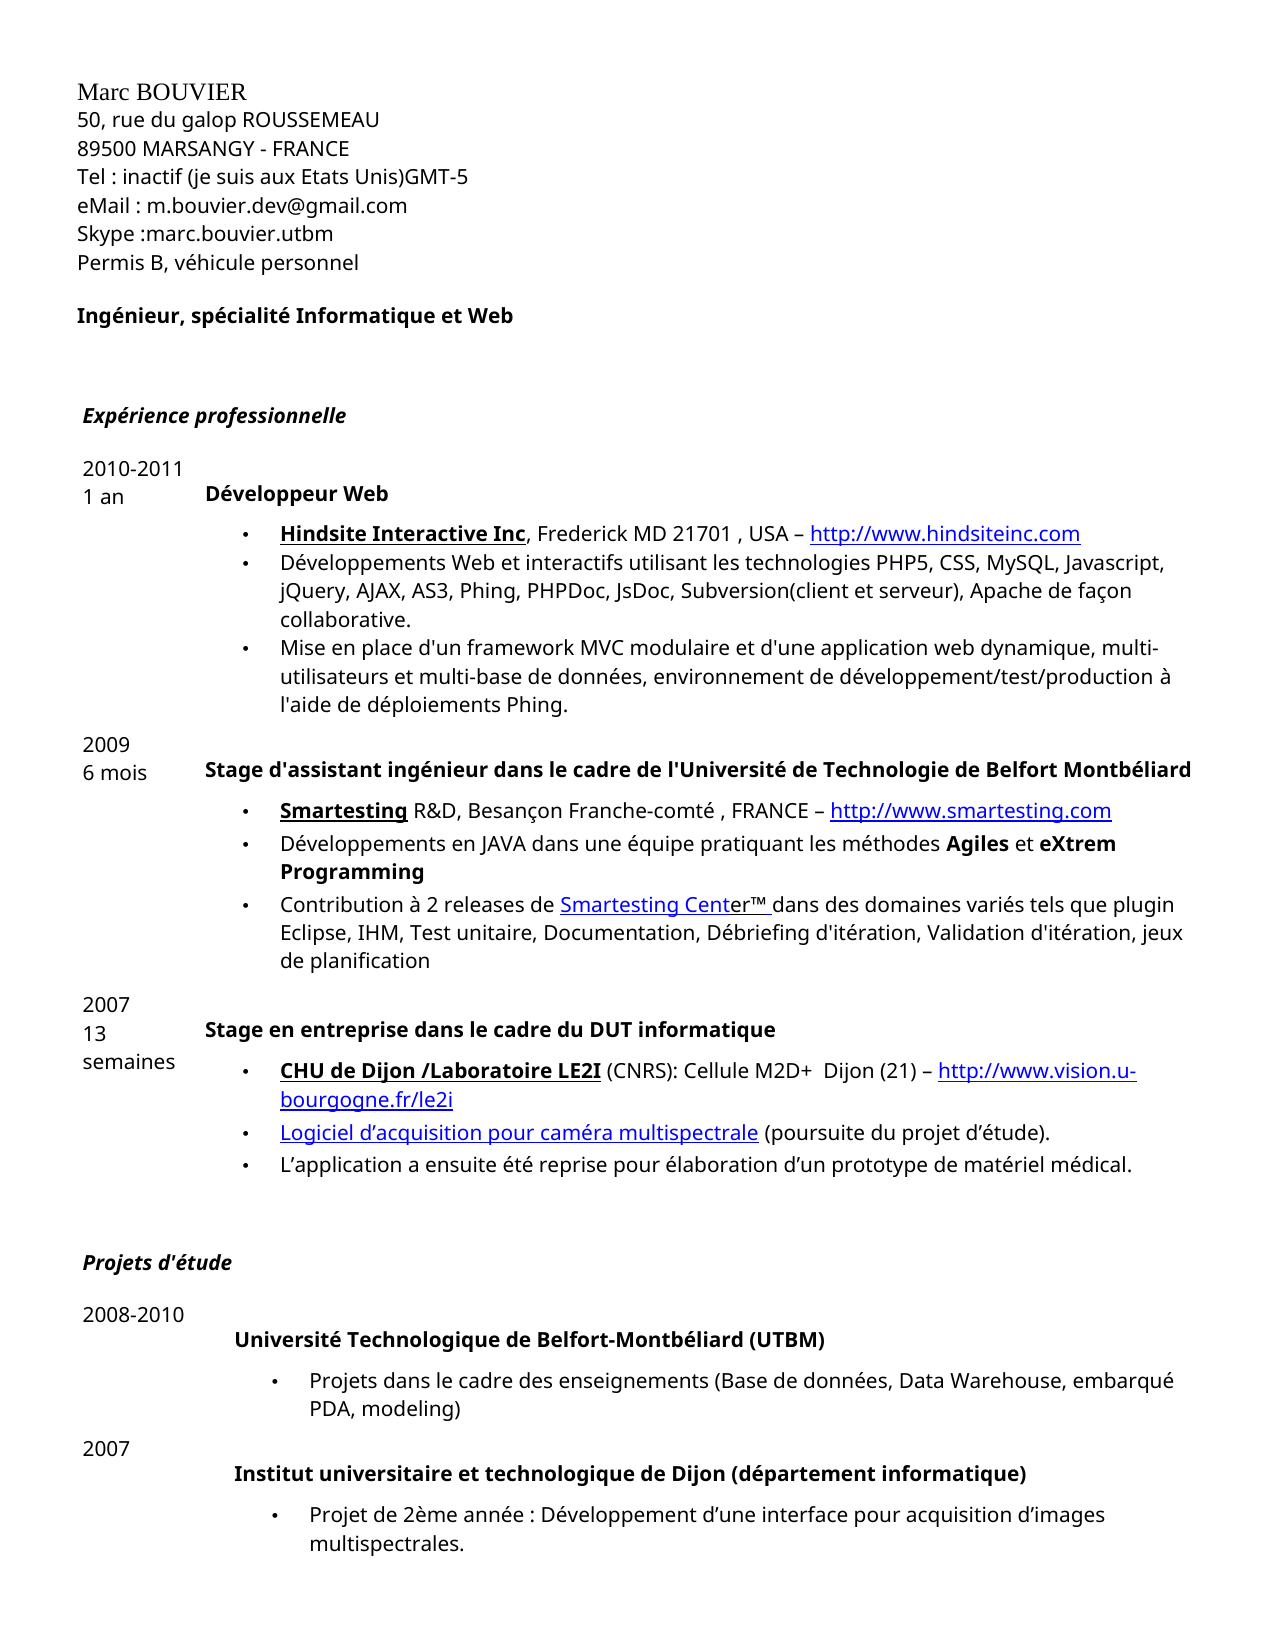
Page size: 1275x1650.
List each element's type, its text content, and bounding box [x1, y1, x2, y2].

text Skype :marc.bouvier.utbm [77, 219, 1198, 248]
table_cell 2010-2011 1 an [77, 448, 199, 724]
table_cell Développeur Web Hindsite Interactive Inc, Frederick MD 21701 , USA – http://www.hindsiteinc.com Développements Web et interactifs utilisant les technologies PHP5, CSS, MySQL, Javascript, jQuery, AJAX, AS3, Phing, PHPDoc, JsDoc, Subversion(client et serveur), Apache de façon collaborative. Mise en place d'un framework MVC modulaire et d'une application web dynamique, multi-utilisateurs et multi-base de données, environnement de développement/test/production à l'aide de déploiements Phing. [199, 448, 1198, 724]
table_cell Stage en entreprise dans le cadre du DUT informatique CHU de Dijon /Laboratoire LE2I (CNRS): Cellule M2D+ Dijon (21) – http://www.vision.u-bourgogne.fr/le2i Logiciel d’acquisition pour caméra multispectrale (poursuite du projet d’étude). L’application a ensuite été reprise pour élaboration d’un prototype de matériel médical. [199, 985, 1198, 1188]
text Tel : inactif (je suis aux Etats Unis)GMT-5 [77, 162, 1198, 191]
table_cell 2008-2010 [77, 1294, 228, 1429]
text 50, rue du galop ROUSSEMEAU [77, 106, 1198, 134]
subtitle Ingénieur, spécialité Informatique et Web [77, 301, 1198, 329]
table_header Projets d'étude [77, 1217, 1198, 1294]
table_cell 2009 6 mois [77, 724, 199, 985]
text 89500 MARSANGY - FRANCE [77, 134, 1198, 162]
text Marc BOUVIER [77, 77, 1198, 106]
table_cell Institut universitaire et technologique de Dijon (département informatique) Projet de 2ème année : Développement d’une interface pour acquisition d’images multispectrales. [228, 1429, 1198, 1563]
table_header Expérience professionnelle [77, 371, 1198, 448]
table_cell Stage d'assistant ingénieur dans le cadre de l'Université de Technologie de Belfort Montbéliard Smartesting R&D, Besançon Franche-comté , FRANCE – http://www.smartesting.com Développements en JAVA dans une équipe pratiquant les méthodes Agiles et eXtrem Programming Contribution à 2 releases de Smartesting Center™ dans des domaines variés tels que plugin Eclipse, IHM, Test unitaire, Documentation, Débriefing d'itération, Validation d'itération, jeux de planification [199, 724, 1198, 985]
table_cell Université Technologique de Belfort-Montbéliard (UTBM) Projets dans le cadre des enseignements (Base de données, Data Warehouse, embarqué PDA, modeling) [228, 1294, 1198, 1429]
text Permis B, véhicule personnel [77, 248, 1198, 276]
table_cell 2007 13 semaines [77, 985, 199, 1188]
text eMail : m.bouvier.dev@gmail.com [77, 191, 1198, 219]
table_cell 2007 [77, 1429, 228, 1563]
